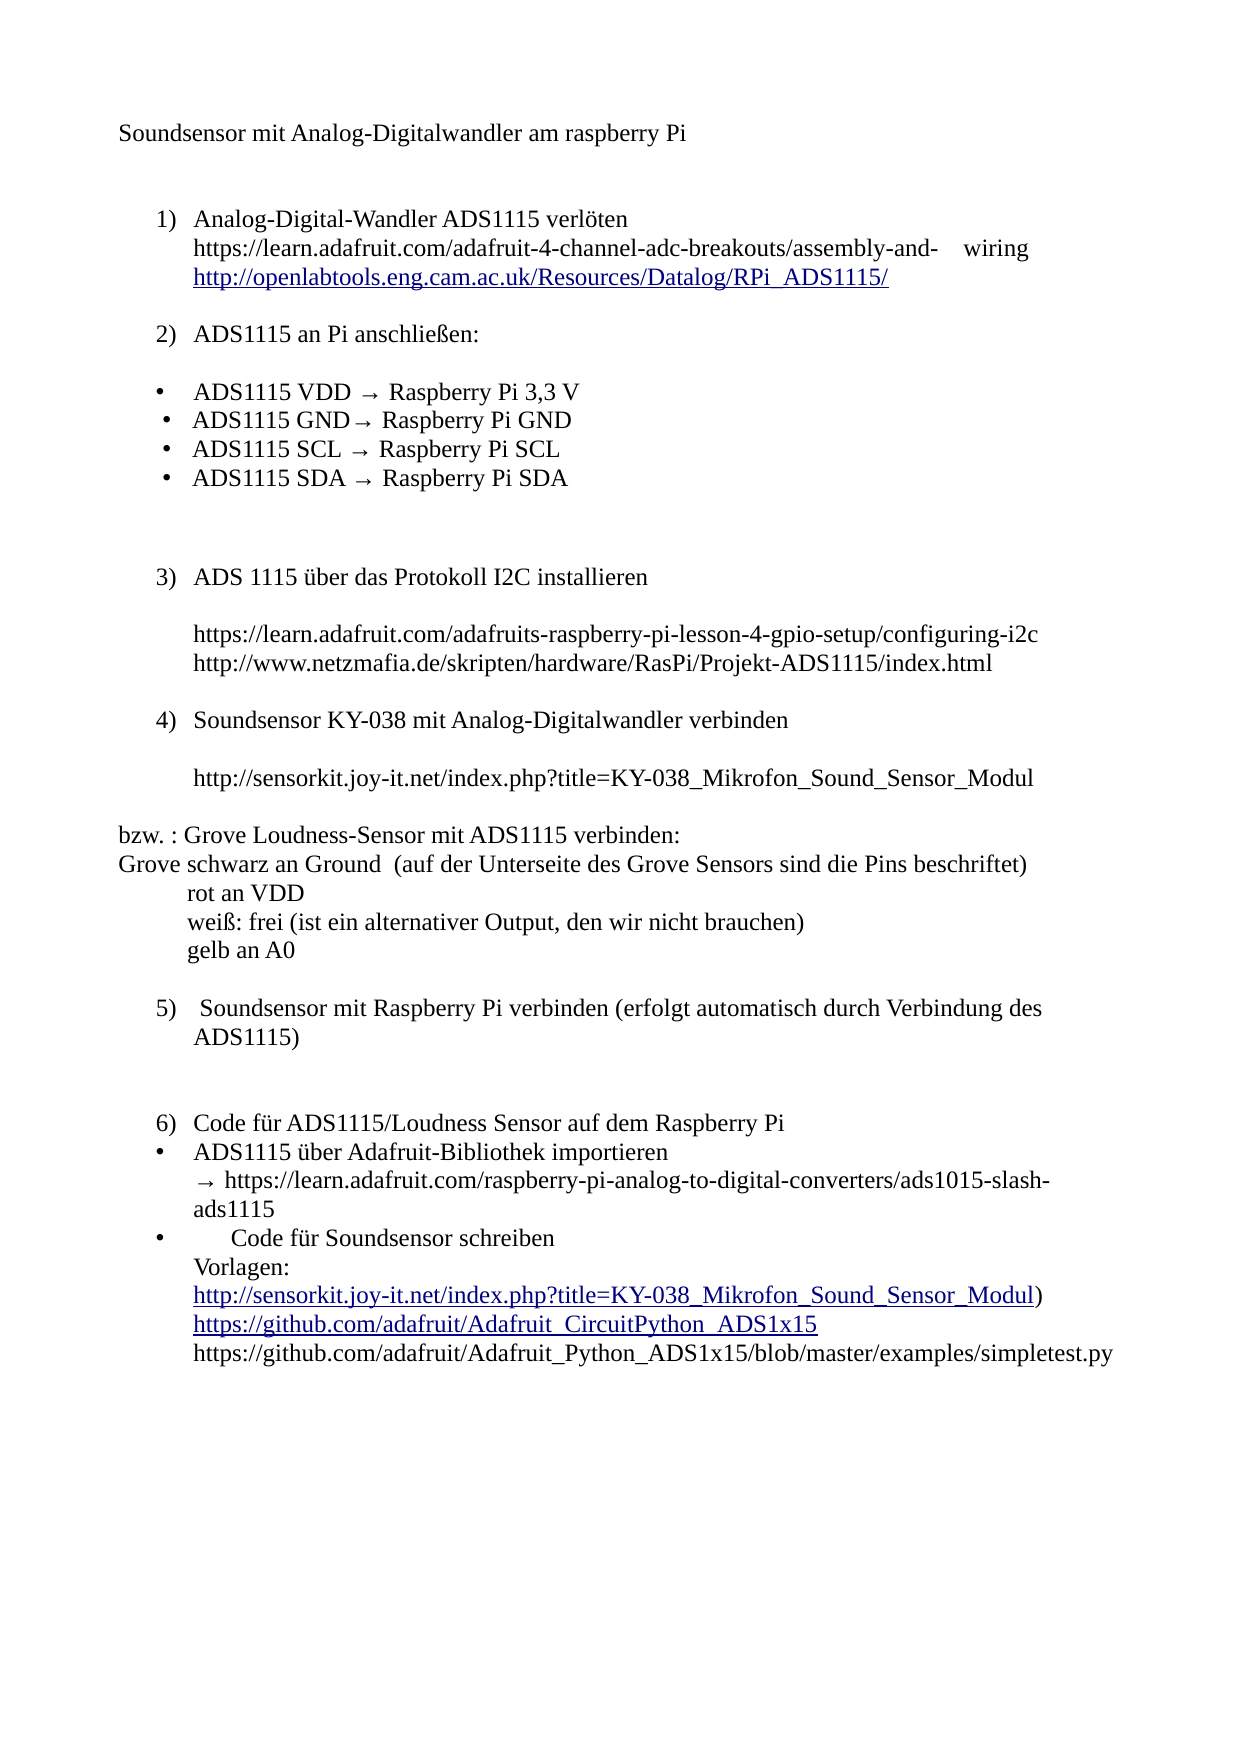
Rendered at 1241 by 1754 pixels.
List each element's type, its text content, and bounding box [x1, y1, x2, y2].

list Soundsensor KY-038 mit Analog-Digitalwandler verbinden [156, 706, 1122, 734]
text Grove schwarz an Ground (auf der Unterseite des Grove Sensors sind die Pins beschriftet) [118, 849, 1122, 878]
text rot an VDD [118, 878, 1122, 907]
list ADS1115 über Adafruit-Bibliothek importieren [156, 1137, 1122, 1166]
list Vorlagen: [156, 1252, 1122, 1281]
list Code für ADS1115/Loudness Sensor auf dem Raspberry Pi [156, 1108, 1122, 1137]
list → https://learn.adafruit.com/raspberry-pi-analog-to-digital-converters/ads1015-slash-ads1115 [156, 1166, 1122, 1223]
text Soundsensor mit Analog-Digitalwandler am raspberry Pi [118, 118, 1122, 147]
text bzw. : Grove Loudness-Sensor mit ADS1115 verbinden: [118, 821, 1122, 849]
list ADS1115 an Pi anschließen: [156, 319, 1122, 348]
list http://sensorkit.joy-it.net/index.php?title=KY-038_Mikrofon_Sound_Sensor_Modul [156, 763, 1122, 792]
text gelb an A0 [118, 936, 1122, 964]
list ADS1115 SCL → Raspberry Pi SCL [162, 434, 1122, 463]
text https://github.com/adafruit/Adafruit_Python_ADS1x15/blob/master/examples/simpletest.py [118, 1338, 1122, 1367]
text https://github.com/adafruit/Adafruit_CircuitPython_ADS1x15 [118, 1309, 1122, 1338]
list ADS1115 GND→ Raspberry Pi GND [162, 406, 1122, 434]
list https://learn.adafruit.com/adafruit-4-channel-adc-breakouts/assembly-and- wiring http://openlabtools.eng.cam.ac.uk/Resources/Datalog/RPi_ADS1115/ [156, 233, 1122, 291]
list Soundsensor mit Raspberry Pi verbinden (erfolgt automatisch durch Verbindung des ADS1115) [156, 993, 1122, 1051]
text weiß: frei (ist ein alternativer Output, den wir nicht brauchen) [118, 907, 1122, 936]
list Analog-Digital-Wandler ADS1115 verlöten [156, 204, 1122, 233]
list ADS1115 SDA → Raspberry Pi SDA [162, 463, 1122, 492]
list ADS1115 VDD → Raspberry Pi 3,3 V [156, 377, 1122, 406]
list Code für Soundsensor schreiben [156, 1223, 1122, 1252]
list https://learn.adafruit.com/adafruits-raspberry-pi-lesson-4-gpio-setup/configuring-i2c [156, 619, 1122, 648]
list http://sensorkit.joy-it.net/index.php?title=KY-038_Mikrofon_Sound_Sensor_Modul) [156, 1281, 1122, 1309]
list ADS 1115 über das Protokoll I2C installieren [156, 562, 1122, 591]
list http://www.netzmafia.de/skripten/hardware/RasPi/Projekt-ADS1115/index.html [156, 648, 1122, 677]
